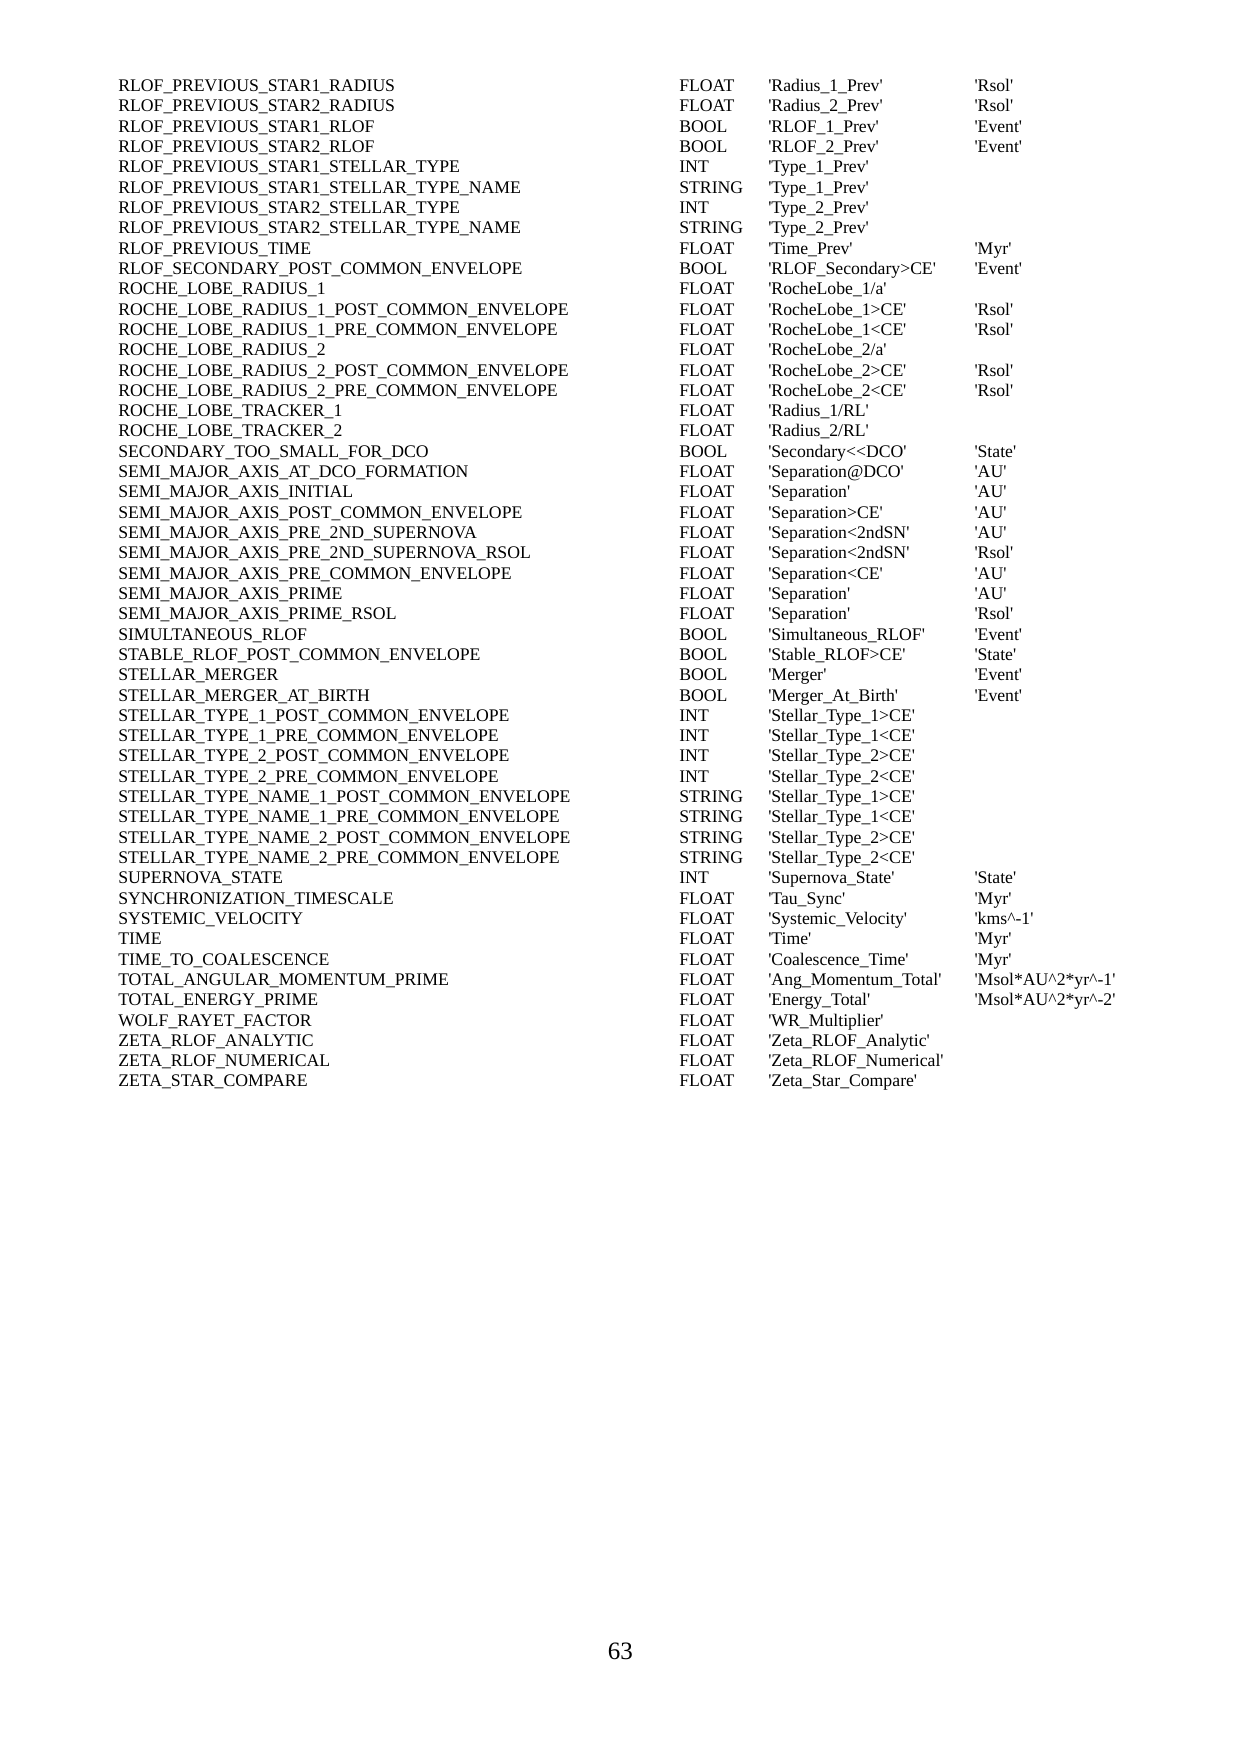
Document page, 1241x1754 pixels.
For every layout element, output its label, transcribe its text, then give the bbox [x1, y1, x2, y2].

text TOTAL_ENERGY_PRIME FLOAT 'Energy_Total' 'Msol*AU^2*yr^-2' [118, 989, 1122, 1009]
text SEMI_MAJOR_AXIS_PRE_2ND_SUPERNOVA_RSOL FLOAT 'Separation<2ndSN' 'Rsol' [118, 542, 1122, 562]
text TOTAL_ANGULAR_MOMENTUM_PRIME FLOAT 'Ang_Momentum_Total' 'Msol*AU^2*yr^-1' [118, 969, 1122, 989]
text SEMI_MAJOR_AXIS_AT_DCO_FORMATION FLOAT 'Separation@DCO' 'AU' [118, 461, 1122, 481]
text SEMI_MAJOR_AXIS_POST_COMMON_ENVELOPE FLOAT 'Separation>CE' 'AU' [118, 502, 1122, 522]
text STELLAR_TYPE_NAME_1_PRE_COMMON_ENVELOPE STRING 'Stellar_Type_1<CE' [118, 806, 1122, 827]
text SEMI_MAJOR_AXIS_PRE_2ND_SUPERNOVA FLOAT 'Separation<2ndSN' 'AU' [118, 522, 1122, 542]
text ROCHE_LOBE_RADIUS_1_POST_COMMON_ENVELOPE FLOAT 'RocheLobe_1>CE' 'Rsol' [118, 298, 1122, 319]
text STELLAR_MERGER BOOL 'Merger' 'Event' [118, 664, 1122, 684]
text RLOF_PREVIOUS_STAR1_STELLAR_TYPE INT 'Type_1_Prev' [118, 156, 1122, 177]
text RLOF_PREVIOUS_STAR2_STELLAR_TYPE_NAME STRING 'Type_2_Prev' [118, 217, 1122, 237]
text SIMULTANEOUS_RLOF BOOL 'Simultaneous_RLOF' 'Event' [118, 623, 1122, 644]
text TIME FLOAT 'Time' 'Myr' [118, 928, 1122, 948]
text SYNCHRONIZATION_TIMESCALE FLOAT 'Tau_Sync' 'Myr' [118, 887, 1122, 908]
text ROCHE_LOBE_TRACKER_1 FLOAT 'Radius_1/RL' [118, 400, 1122, 420]
text STELLAR_TYPE_2_POST_COMMON_ENVELOPE INT 'Stellar_Type_2>CE' [118, 745, 1122, 766]
text RLOF_PREVIOUS_STAR2_STELLAR_TYPE INT 'Type_2_Prev' [118, 197, 1122, 217]
text ROCHE_LOBE_RADIUS_1_PRE_COMMON_ENVELOPE FLOAT 'RocheLobe_1<CE' 'Rsol' [118, 319, 1122, 339]
text SUPERNOVA_STATE INT 'Supernova_State' 'State' [118, 867, 1122, 887]
text WOLF_RAYET_FACTOR FLOAT 'WR_Multiplier' [118, 1009, 1122, 1030]
text ROCHE_LOBE_RADIUS_2_PRE_COMMON_ENVELOPE FLOAT 'RocheLobe_2<CE' 'Rsol' [118, 380, 1122, 400]
text STELLAR_TYPE_1_POST_COMMON_ENVELOPE INT 'Stellar_Type_1>CE' [118, 705, 1122, 725]
text TIME_TO_COALESCENCE FLOAT 'Coalescence_Time' 'Myr' [118, 948, 1122, 969]
text STELLAR_MERGER_AT_BIRTH BOOL 'Merger_At_Birth' 'Event' [118, 684, 1122, 705]
text SEMI_MAJOR_AXIS_PRE_COMMON_ENVELOPE FLOAT 'Separation<CE' 'AU' [118, 562, 1122, 583]
text RLOF_PREVIOUS_STAR1_RLOF BOOL 'RLOF_1_Prev' 'Event' [118, 116, 1122, 136]
text STABLE_RLOF_POST_COMMON_ENVELOPE BOOL 'Stable_RLOF>CE' 'State' [118, 644, 1122, 664]
text SYSTEMIC_VELOCITY FLOAT 'Systemic_Velocity' 'kms^-1' [118, 908, 1122, 928]
text ROCHE_LOBE_TRACKER_2 FLOAT 'Radius_2/RL' [118, 420, 1122, 441]
text SEMI_MAJOR_AXIS_PRIME_RSOL FLOAT 'Separation' 'Rsol' [118, 603, 1122, 623]
text STELLAR_TYPE_NAME_2_POST_COMMON_ENVELOPE STRING 'Stellar_Type_2>CE' [118, 827, 1122, 847]
text ZETA_RLOF_ANALYTIC FLOAT 'Zeta_RLOF_Analytic' [118, 1030, 1122, 1050]
text SEMI_MAJOR_AXIS_PRIME FLOAT 'Separation' 'AU' [118, 583, 1122, 603]
text RLOF_PREVIOUS_STAR1_RADIUS FLOAT 'Radius_1_Prev' 'Rsol' [118, 75, 1122, 95]
text SEMI_MAJOR_AXIS_INITIAL FLOAT 'Separation' 'AU' [118, 481, 1122, 502]
text STELLAR_TYPE_NAME_1_POST_COMMON_ENVELOPE STRING 'Stellar_Type_1>CE' [118, 786, 1122, 806]
text RLOF_PREVIOUS_STAR1_STELLAR_TYPE_NAME STRING 'Type_1_Prev' [118, 177, 1122, 197]
text ROCHE_LOBE_RADIUS_2 FLOAT 'RocheLobe_2/a' [118, 339, 1122, 359]
text RLOF_PREVIOUS_TIME FLOAT 'Time_Prev' 'Myr' [118, 237, 1122, 258]
text STELLAR_TYPE_NAME_2_PRE_COMMON_ENVELOPE STRING 'Stellar_Type_2<CE' [118, 847, 1122, 867]
text ROCHE_LOBE_RADIUS_2_POST_COMMON_ENVELOPE FLOAT 'RocheLobe_2>CE' 'Rsol' [118, 359, 1122, 380]
text RLOF_SECONDARY_POST_COMMON_ENVELOPE BOOL 'RLOF_Secondary>CE' 'Event' [118, 258, 1122, 278]
text SECONDARY_TOO_SMALL_FOR_DCO BOOL 'Secondary<<DCO' 'State' [118, 441, 1122, 461]
text ZETA_STAR_COMPARE FLOAT 'Zeta_Star_Compare' [118, 1070, 1122, 1091]
text ROCHE_LOBE_RADIUS_1 FLOAT 'RocheLobe_1/a' [118, 278, 1122, 298]
text RLOF_PREVIOUS_STAR2_RLOF BOOL 'RLOF_2_Prev' 'Event' [118, 136, 1122, 156]
text STELLAR_TYPE_1_PRE_COMMON_ENVELOPE INT 'Stellar_Type_1<CE' [118, 725, 1122, 745]
text ZETA_RLOF_NUMERICAL FLOAT 'Zeta_RLOF_Numerical' [118, 1050, 1122, 1070]
text RLOF_PREVIOUS_STAR2_RADIUS FLOAT 'Radius_2_Prev' 'Rsol' [118, 95, 1122, 116]
text STELLAR_TYPE_2_PRE_COMMON_ENVELOPE INT 'Stellar_Type_2<CE' [118, 766, 1122, 786]
